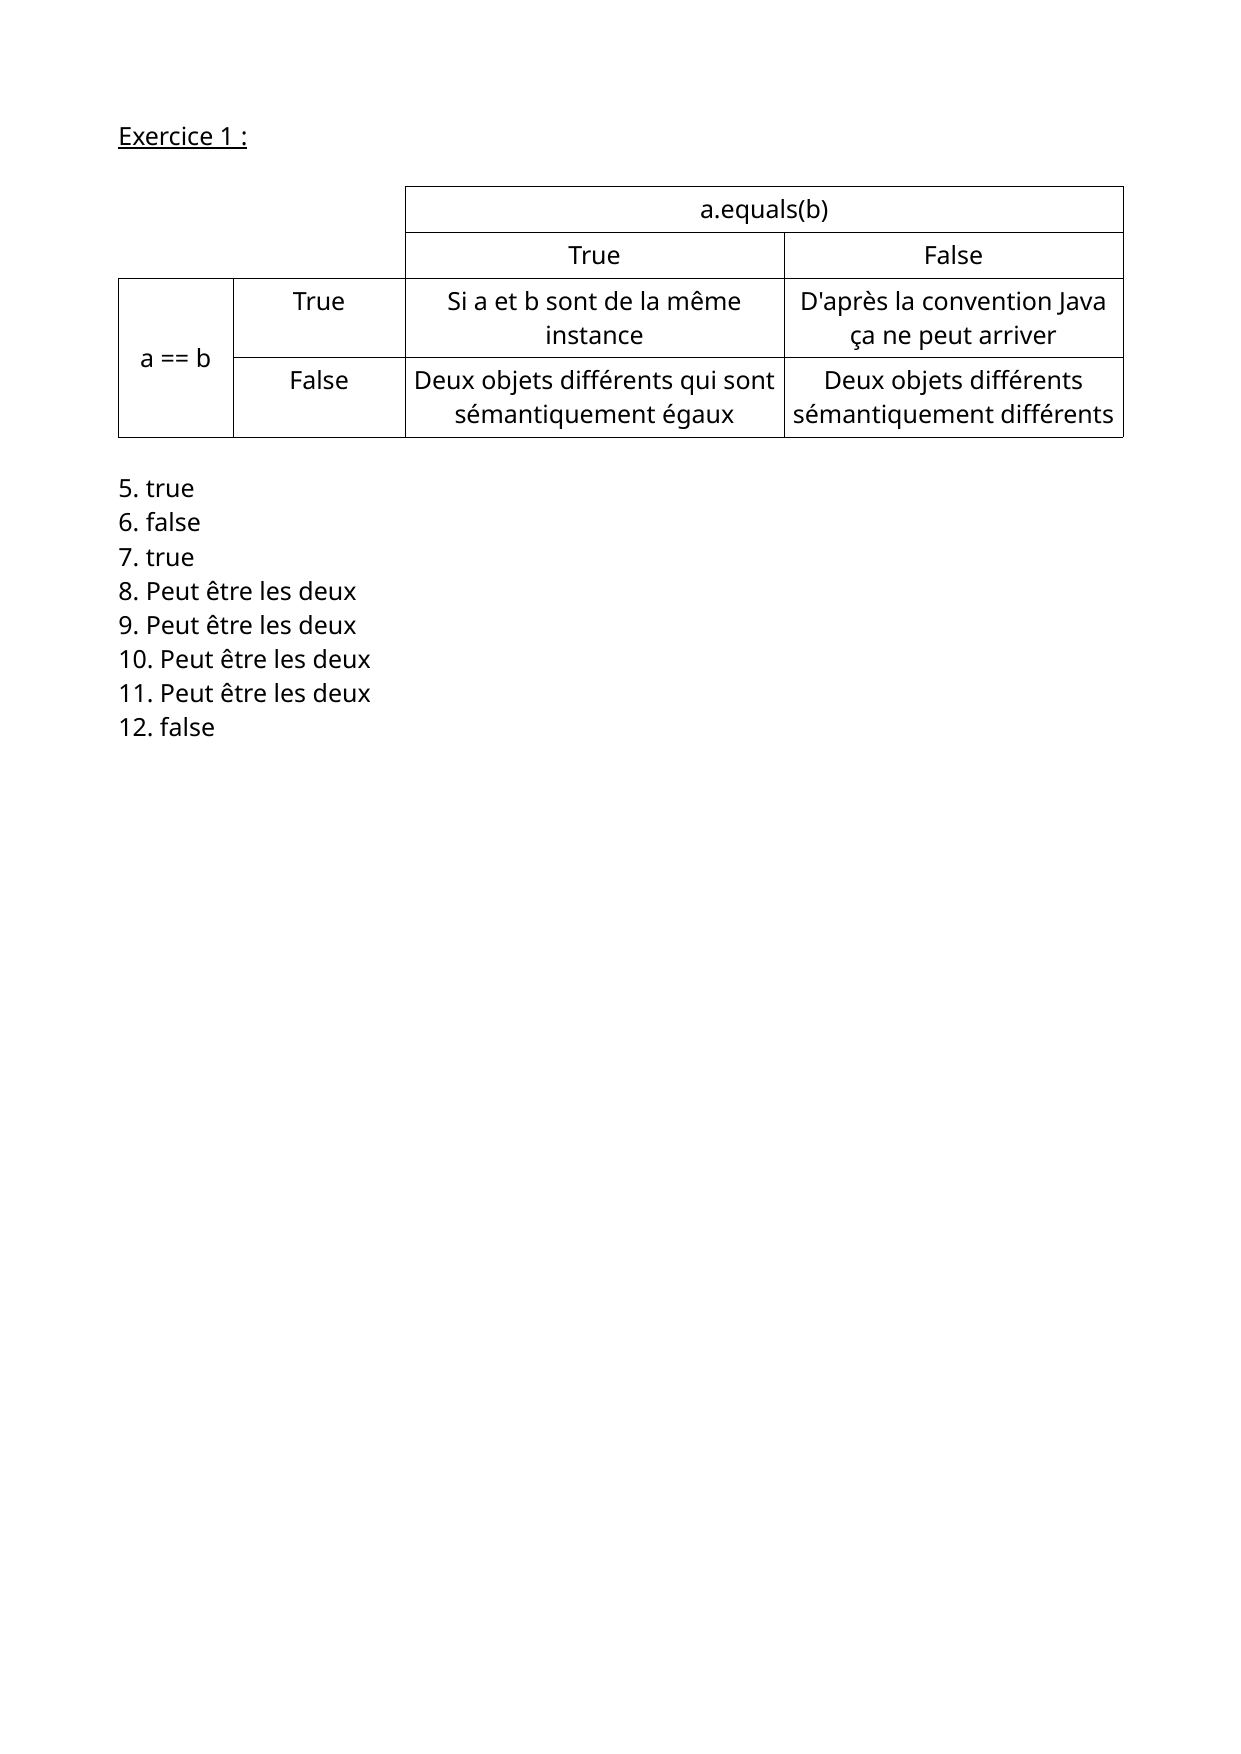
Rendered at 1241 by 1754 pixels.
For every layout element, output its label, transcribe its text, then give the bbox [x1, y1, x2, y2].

text 5. true [118, 471, 1122, 505]
table_header a.equals(b) [406, 187, 1123, 232]
table_cell a == b [119, 279, 233, 437]
table_cell True [406, 233, 784, 277]
text 7. true [118, 539, 1122, 573]
table_cell Deux objets différents sémantiquement différents [785, 358, 1123, 437]
table_cell True [234, 279, 405, 357]
text 10. Peut être les deux [118, 641, 1122, 675]
table_cell Deux objets différents qui sont sémantiquement égaux [406, 358, 784, 437]
text Exercice 1 : [118, 118, 1122, 152]
text 9. Peut être les deux [118, 607, 1122, 641]
table_header [118, 186, 405, 277]
table_cell False [785, 233, 1123, 277]
text 6. false [118, 505, 1122, 539]
text 11. Peut être les deux [118, 675, 1122, 709]
table_cell D'après la convention Java ça ne peut arriver [785, 279, 1123, 357]
text 8. Peut être les deux [118, 573, 1122, 607]
text 12. false [118, 709, 1122, 743]
table_cell False [234, 358, 405, 437]
table_cell Si a et b sont de la même instance [406, 279, 784, 357]
